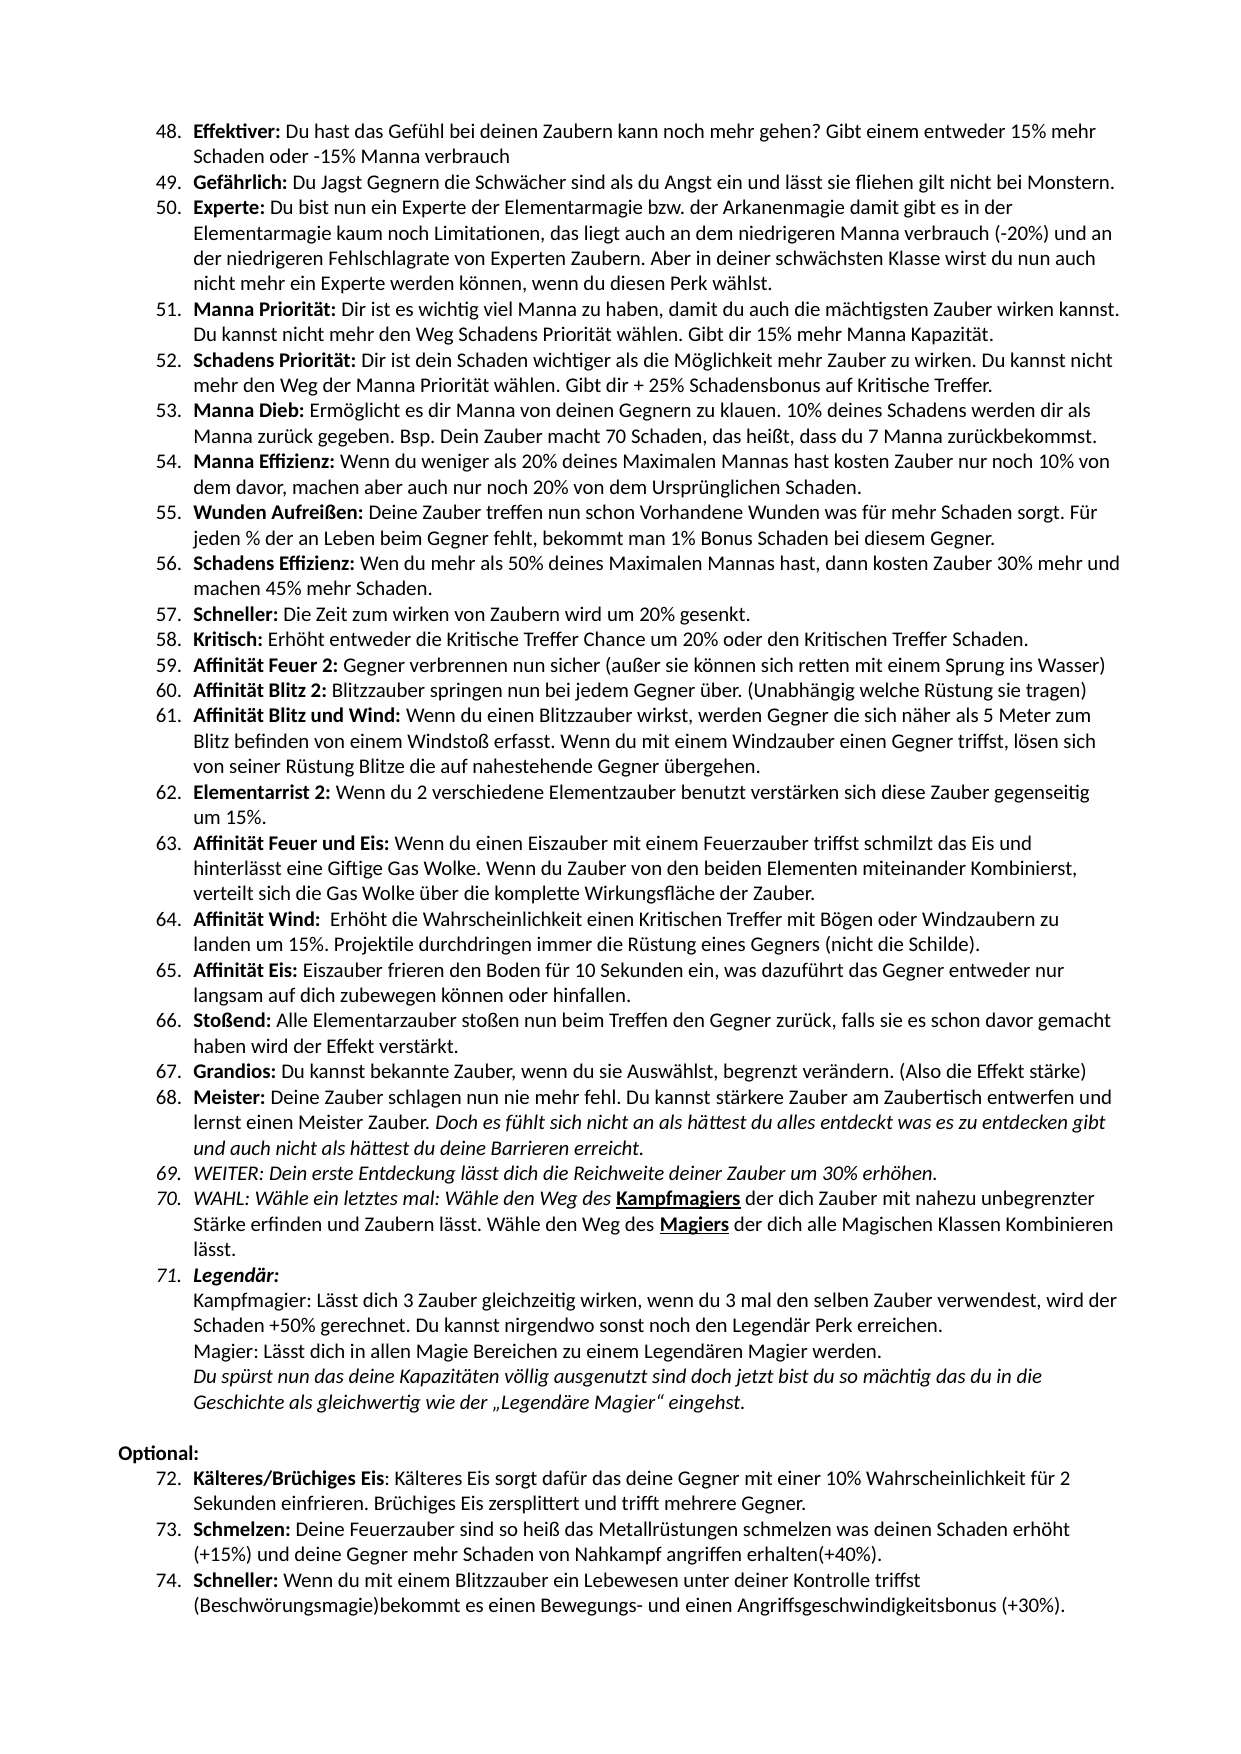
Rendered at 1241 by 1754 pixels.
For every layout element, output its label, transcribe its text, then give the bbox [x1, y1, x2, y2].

list Kritisch: Erhöht entweder die Kritische Treffer Chance um 20% oder den Kritischen Treffer Schaden. [156, 626, 1122, 652]
list Manna Effizienz: Wenn du weniger als 20% deines Maximalen Mannas hast kosten Zauber nur noch 10% von dem davor, machen aber auch nur noch 20% von dem Ursprünglichen Schaden. [156, 448, 1122, 499]
list Schadens Effizienz: Wen du mehr als 50% deines Maximalen Mannas hast, dann kosten Zauber 30% mehr und machen 45% mehr Schaden. [156, 550, 1122, 601]
list Meister: Deine Zauber schlagen nun nie mehr fehl. Du kannst stärkere Zauber am Zaubertisch entwerfen und lernst einen Meister Zauber. Doch es fühlt sich nicht an als hättest du alles entdeckt was es zu entdecken gibt und auch nicht als hättest du deine Barrieren erreicht. [156, 1084, 1122, 1160]
list Magier: Lässt dich in allen Magie Bereichen zu einem Legendären Magier werden. [156, 1338, 1122, 1363]
list WAHL: Wähle ein letztes mal: Wähle den Weg des Kampfmagiers der dich Zauber mit nahezu unbegrenzter Stärke erfinden und Zaubern lässt. Wähle den Weg des Magiers der dich alle Magischen Klassen Kombinieren lässt. [156, 1186, 1122, 1262]
list Du spürst nun das deine Kapazitäten völlig ausgenutzt sind doch jetzt bist du so mächtig das du in die Geschichte als gleichwertig wie der „Legendäre Magier“ eingehst. [156, 1363, 1122, 1414]
list Affinität Eis: Eiszauber frieren den Boden für 10 Sekunden ein, was dazuführt das Gegner entweder nur langsam auf dich zubewegen können oder hinfallen. [156, 957, 1122, 1008]
list WEITER: Dein erste Entdeckung lässt dich die Reichweite deiner Zauber um 30% erhöhen. [156, 1160, 1122, 1186]
text Optional: [118, 1440, 1122, 1465]
list Kälteres/Brüchiges Eis: Kälteres Eis sorgt dafür das deine Gegner mit einer 10% Wahrscheinlichkeit für 2 Sekunden einfrieren. Brüchiges Eis zersplittert und trifft mehrere Gegner. [156, 1465, 1122, 1516]
list Elementarrist 2: Wenn du 2 verschiedene Elementzauber benutzt verstärken sich diese Zauber gegenseitig um 15%. [156, 779, 1122, 830]
list Affinität Blitz 2: Blitzzauber springen nun bei jedem Gegner über. (Unabhängig welche Rüstung sie tragen) [156, 677, 1122, 703]
list Grandios: Du kannst bekannte Zauber, wenn du sie Auswählst, begrenzt verändern. (Also die Effekt stärke) [156, 1058, 1122, 1084]
list Schadens Priorität: Dir ist dein Schaden wichtiger als die Möglichkeit mehr Zauber zu wirken. Du kannst nicht mehr den Weg der Manna Priorität wählen. Gibt dir + 25% Schadensbonus auf Kritische Treffer. [156, 347, 1122, 398]
list Wunden Aufreißen: Deine Zauber treffen nun schon Vorhandene Wunden was für mehr Schaden sorgt. Für jeden % der an Leben beim Gegner fehlt, bekommt man 1% Bonus Schaden bei diesem Gegner. [156, 499, 1122, 550]
list Schneller: Die Zeit zum wirken von Zaubern wird um 20% gesenkt. [156, 601, 1122, 626]
list Affinität Blitz und Wind: Wenn du einen Blitzzauber wirkst, werden Gegner die sich näher als 5 Meter zum Blitz befinden von einem Windstoß erfasst. Wenn du mit einem Windzauber einen Gegner triffst, lösen sich von seiner Rüstung Blitze die auf nahestehende Gegner übergehen. [156, 703, 1122, 779]
list Manna Dieb: Ermöglicht es dir Manna von deinen Gegnern zu klauen. 10% deines Schadens werden dir als Manna zurück gegeben. Bsp. Dein Zauber macht 70 Schaden, das heißt, dass du 7 Manna zurückbekommst. [156, 398, 1122, 448]
list Affinität Feuer und Eis: Wenn du einen Eiszauber mit einem Feuerzauber triffst schmilzt das Eis und hinterlässt eine Giftige Gas Wolke. Wenn du Zauber von den beiden Elementen miteinander Kombinierst, verteilt sich die Gas Wolke über die komplette Wirkungsfläche der Zauber. [156, 830, 1122, 906]
list Effektiver: Du hast das Gefühl bei deinen Zaubern kann noch mehr gehen? Gibt einem entweder 15% mehr Schaden oder -15% Manna verbrauch [156, 118, 1122, 169]
list Affinität Wind: Erhöht die Wahrscheinlichkeit einen Kritischen Treffer mit Bögen oder Windzaubern zu landen um 15%. Projektile durchdringen immer die Rüstung eines Gegners (nicht die Schilde). [156, 906, 1122, 957]
list Legendär: [156, 1262, 1122, 1287]
list Schmelzen: Deine Feuerzauber sind so heiß das Metallrüstungen schmelzen was deinen Schaden erhöht (+15%) und deine Gegner mehr Schaden von Nahkampf angriffen erhalten(+40%). [156, 1516, 1122, 1567]
list Manna Priorität: Dir ist es wichtig viel Manna zu haben, damit du auch die mächtigsten Zauber wirken kannst. Du kannst nicht mehr den Weg Schadens Priorität wählen. Gibt dir 15% mehr Manna Kapazität. [156, 296, 1122, 347]
list Kampfmagier: Lässt dich 3 Zauber gleichzeitig wirken, wenn du 3 mal den selben Zauber verwendest, wird der Schaden +50% gerechnet. Du kannst nirgendwo sonst noch den Legendär Perk erreichen. [156, 1287, 1122, 1338]
list Schneller: Wenn du mit einem Blitzzauber ein Lebewesen unter deiner Kontrolle triffst (Beschwörungsmagie)bekommt es einen Bewegungs- und einen Angriffsgeschwindigkeitsbonus (+30%). [156, 1567, 1122, 1618]
list Affinität Feuer 2: Gegner verbrennen nun sicher (außer sie können sich retten mit einem Sprung ins Wasser) [156, 652, 1122, 677]
list Stoßend: Alle Elementarzauber stoßen nun beim Treffen den Gegner zurück, falls sie es schon davor gemacht haben wird der Effekt verstärkt. [156, 1008, 1122, 1058]
list Experte: Du bist nun ein Experte der Elementarmagie bzw. der Arkanenmagie damit gibt es in der Elementarmagie kaum noch Limitationen, das liegt auch an dem niedrigeren Manna verbrauch (-20%) und an der niedrigeren Fehlschlagrate von Experten Zaubern. Aber in deiner schwächsten Klasse wirst du nun auch nicht mehr ein Experte werden können, wenn du diesen Perk wählst. [156, 194, 1122, 296]
list Gefährlich: Du Jagst Gegnern die Schwächer sind als du Angst ein und lässt sie fliehen gilt nicht bei Monstern. [156, 169, 1122, 194]
